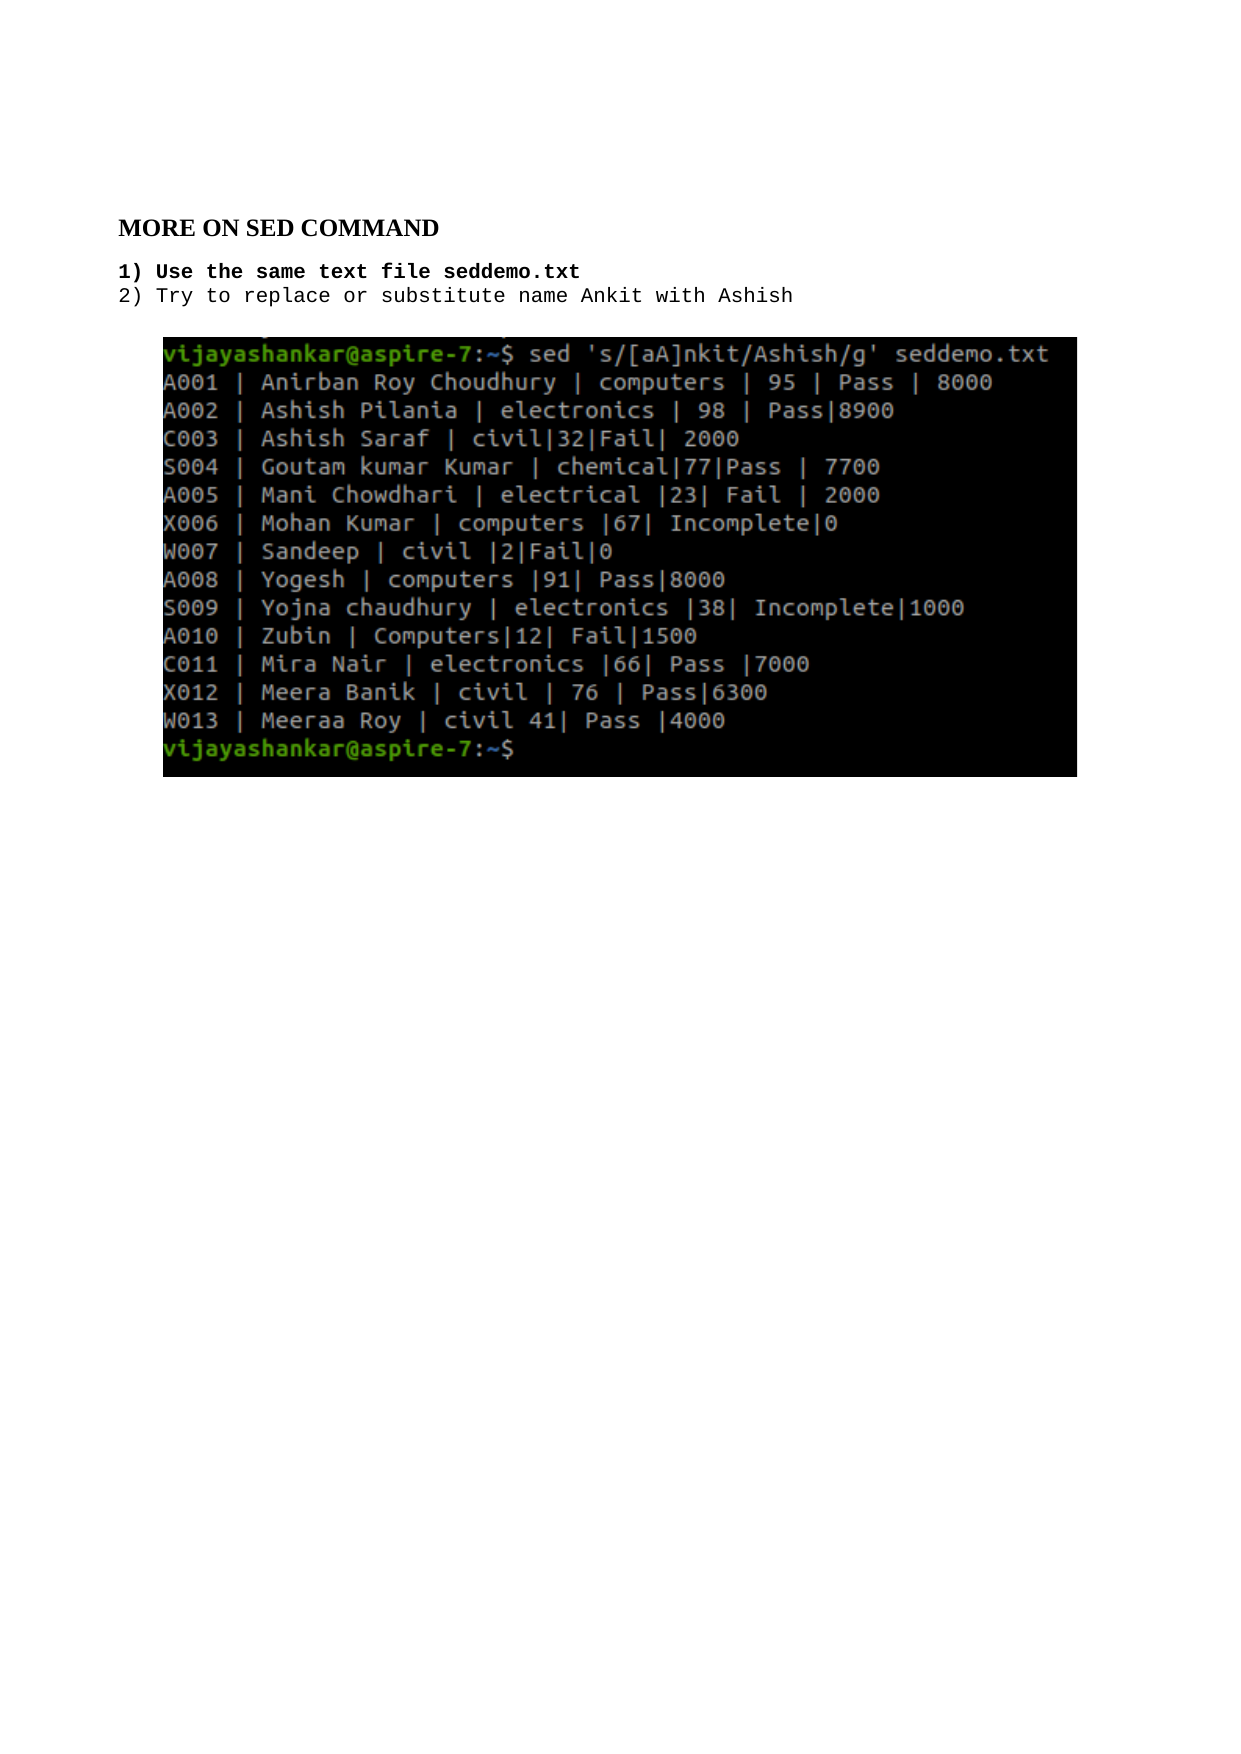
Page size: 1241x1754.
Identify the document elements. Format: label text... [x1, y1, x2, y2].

text 2) Try to replace or substitute name Ankit with Ashish [118, 284, 1122, 308]
text MORE ON SED COMMAND [118, 213, 1122, 242]
text 1) Use the same text file seddemo.txt [118, 261, 1122, 284]
